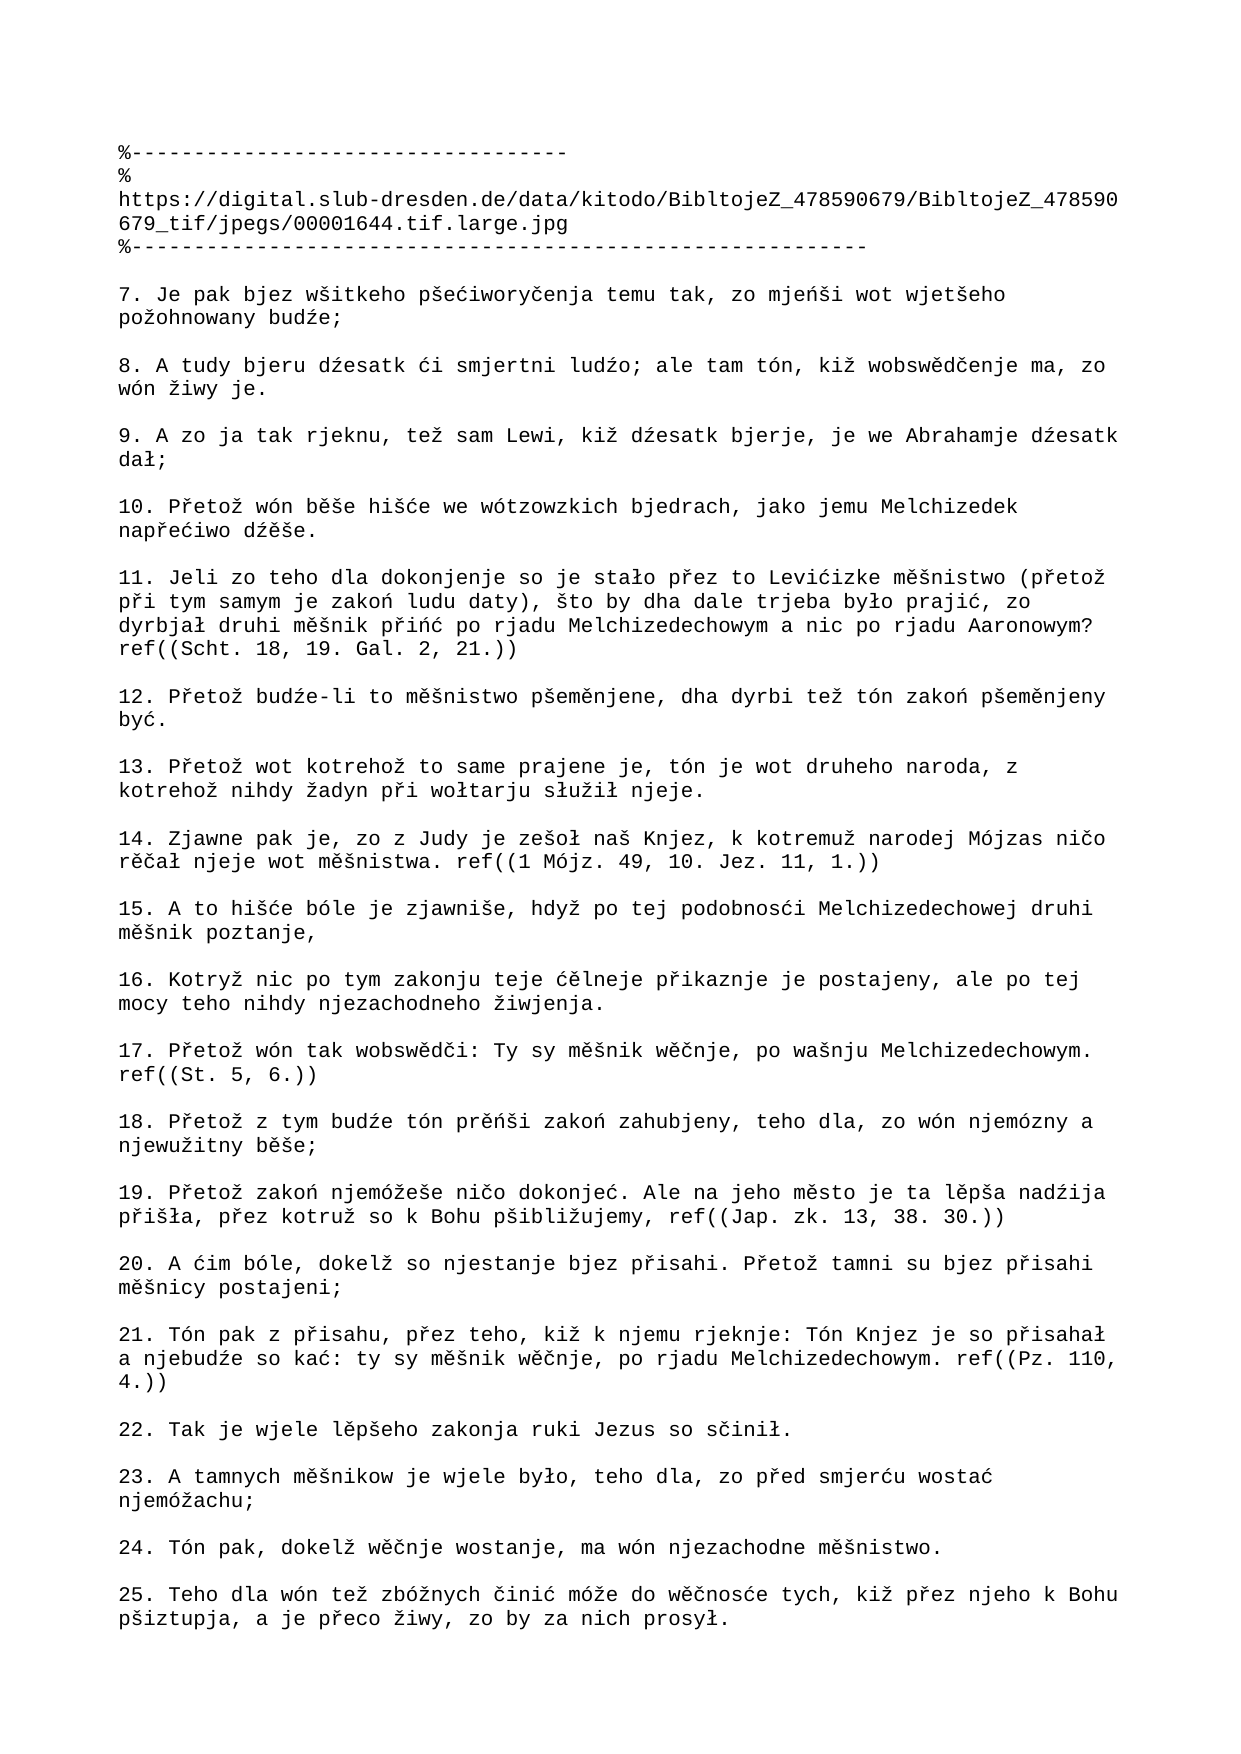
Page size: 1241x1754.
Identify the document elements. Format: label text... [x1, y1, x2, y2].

text 11. Jeli zo teho dla dokonjenje so je stało přez to Levićizke měšnistwo (přetož při tym samym je zakoń ludu daty), što by dha dale trjeba było prajić, zo dyrbjał druhi měšnik přińć po rjadu Melchizedechowym a nic po rjadu Aaronowym? ref((Scht. 18, 19. Gal. 2, 21.)) [118, 567, 1122, 662]
text 22. Tak je wjele lěpšeho zakonja ruki Jezus so sčinił. [118, 1419, 1122, 1442]
text 9. A zo ja tak rjeknu, tež sam Lewi, kiž dźesatk bjerje, je we Abrahamje dźesatk dał; [118, 426, 1122, 473]
text 16. Kotryž nic po tym zakonju teje ćělneje přikaznje je postajeny, ale po tej mocy teho nihdy njezachodneho žiwjenja. [118, 969, 1122, 1017]
text %----------------------------------- [118, 142, 1122, 165]
text 25. Teho dla wón tež zbóžnych činić móže do wěčnosće tych, kiž přez njeho k Bohu pšiztupja, a je přeco žiwy, zo by za nich prosył. [118, 1584, 1122, 1631]
text 14. Zjawne pak je, zo z Judy je zešoł naš Knjez, k kotremuž narodej Mójzas ničo rěčał njeje wot měšnistwa. ref((1 Mójz. 49, 10. Jez. 11, 1.)) [118, 827, 1122, 875]
text %----------------------------------------------------------- [118, 236, 1122, 260]
text % https://digital.slub-dresden.de/data/kitodo/BibltojeZ_478590679/BibltojeZ_478590679_tif/jpegs/00001644.tif.large.jpg [118, 165, 1122, 236]
text 19. Přetož zakoń njemóžeše ničo dokonjeć. Ale na jeho město je ta lěpša nadźija přišła, přez kotruž so k Bohu pšibližujemy, ref((Jap. zk. 13, 38. 30.)) [118, 1182, 1122, 1229]
text 13. Přetož wot kotrehož to same prajene je, tón je wot druheho naroda, z kotrehož nihdy žadyn při wołtarju słužił njeje. [118, 757, 1122, 804]
text 8. A tudy bjeru dźesatk ći smjertni ludźo; ale tam tón, kiž wobswědčenje ma, zo wón žiwy je. [118, 354, 1122, 402]
text 17. Přetož wón tak wobswědči: Ty sy měšnik wěčnje, po wašnju Melchizedechowym. ref((St. 5, 6.)) [118, 1040, 1122, 1088]
text 23. A tamnych měšnikow je wjele było, teho dla, zo před smjerću wostać njemóžachu; [118, 1466, 1122, 1513]
text 15. A to hišće bóle je zjawniše, hdyž po tej podobnosći Melchizedechowej druhi měšnik poztanje, [118, 898, 1122, 946]
text 10. Přetož wón běše hišće we wótzowzkich bjedrach, jako jemu Melchizedek napřećiwo dźěše. [118, 496, 1122, 544]
text 7. Je pak bjez wšitkeho pšećiworyčenja temu tak, zo mjeńši wot wjetšeho požohnowany budźe; [118, 284, 1122, 331]
text 21. Tón pak z přisahu, přez teho, kiž k njemu rjeknje: Tón Knjez je so přisahał a njebudźe so kać: ty sy měšnik wěčnje, po rjadu Melchizedechowym. ref((Pz. 110, 4.)) [118, 1324, 1122, 1395]
text 12. Přetož budźe-li to měšnistwo pšeměnjene, dha dyrbi tež tón zakoń pšeměnjeny być. [118, 686, 1122, 733]
text 24. Tón pak, dokelž wěčnje wostanje, ma wón njezachodne měšnistwo. [118, 1537, 1122, 1561]
text 18. Přetož z tym budźe tón prěńši zakoń zahubjeny, teho dla, zo wón njemózny a njewužitny běše; [118, 1111, 1122, 1158]
text 20. A ćim bóle, dokelž so njestanje bjez přisahi. Přetož tamni su bjez přisahi měšnicy postajeni; [118, 1253, 1122, 1300]
